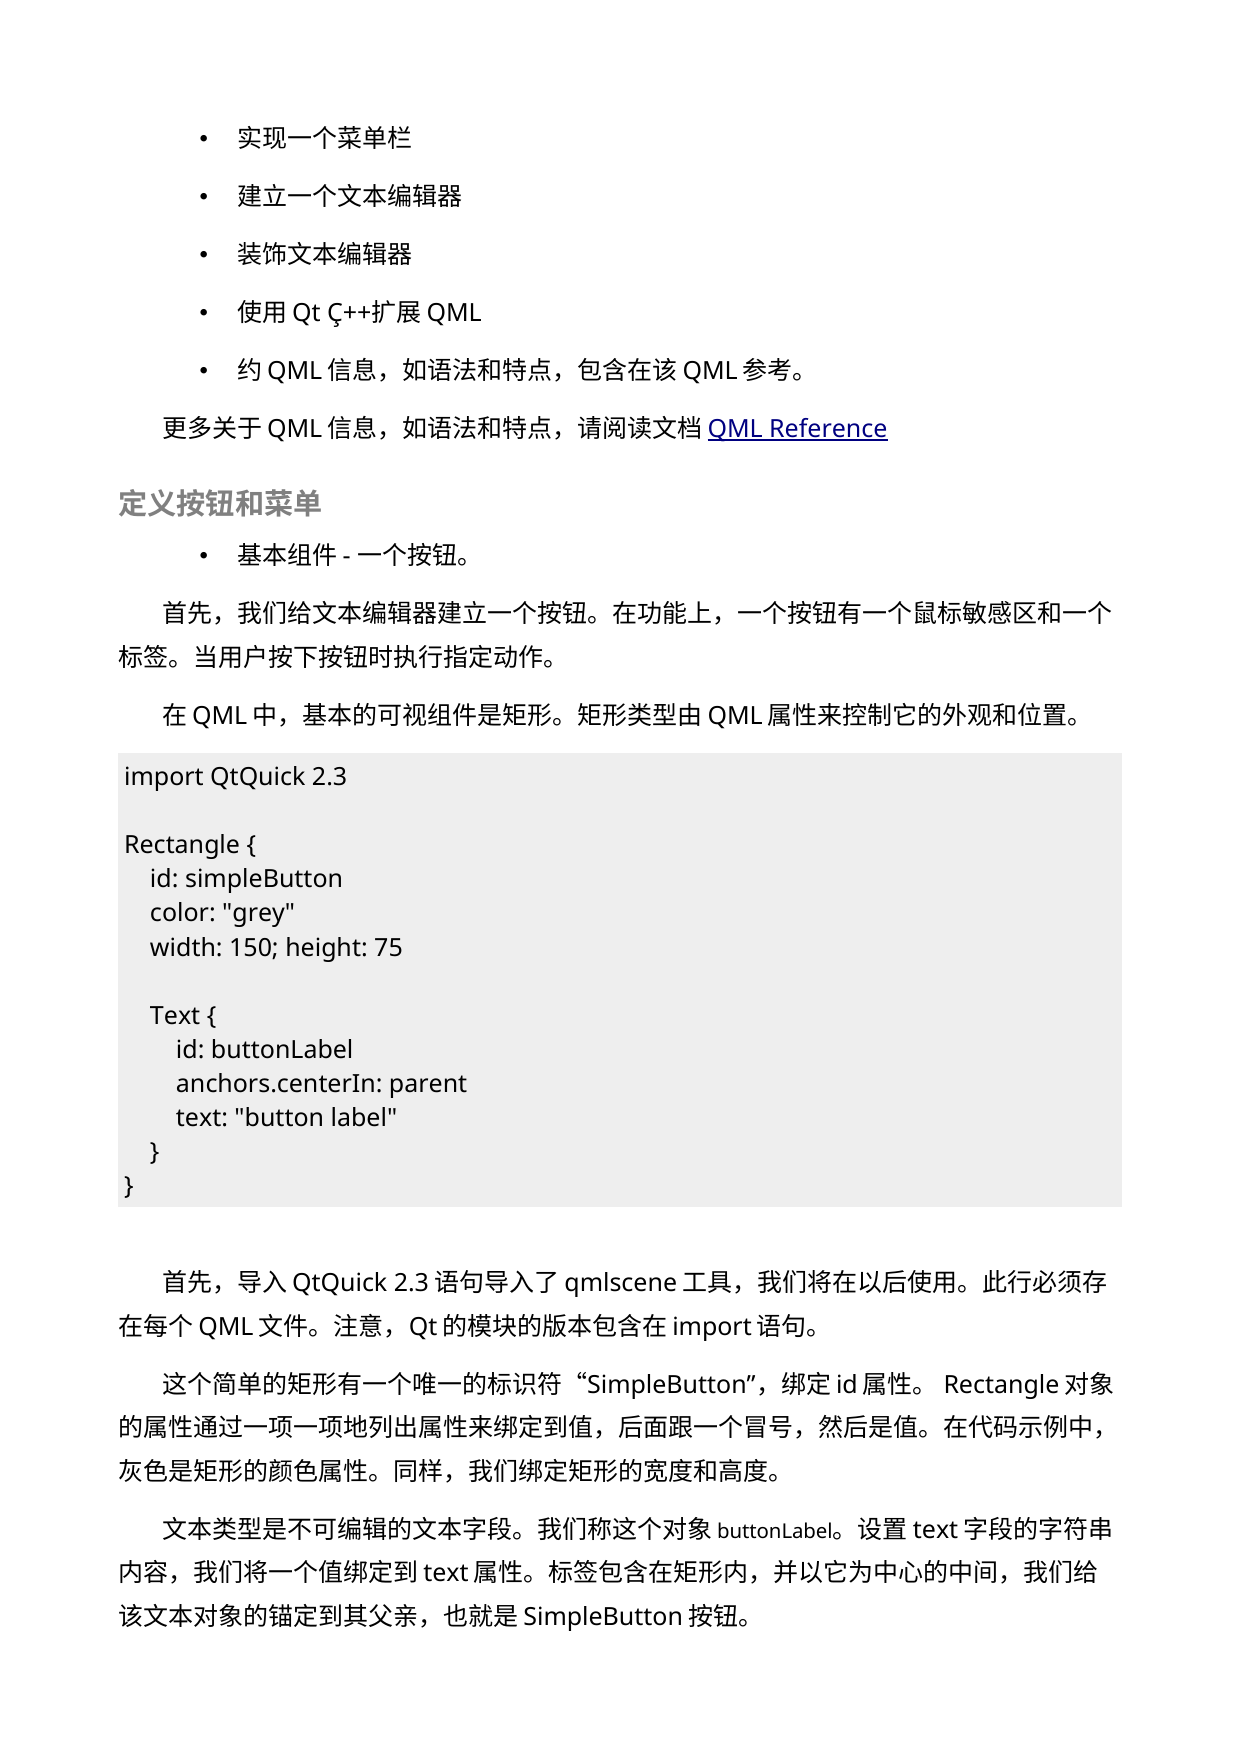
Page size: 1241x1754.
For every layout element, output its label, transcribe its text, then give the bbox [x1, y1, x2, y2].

text 这个简单的矩形有一个唯一的标识符“SimpleButton”，绑定id属性。 Rectangle对象的属性通过一项一项地列出属性来绑定到值，后面跟一个冒号，然后是值。在代码示例中，灰色是矩形的颜色属性。同样，我们绑定矩形的宽度和高度。 [118, 1364, 1122, 1487]
list 使用Qt Ç++扩展QML [199, 292, 1122, 328]
text 首先，我们给文本编辑器建立一个按钮。在功能上，一个按钮有一个鼠标敏感区和一个标签。当用户按下按钮时执行指定动作。 [118, 594, 1122, 673]
list 装饰文本编辑器 [199, 234, 1122, 270]
text 在QML中，基本的可视组件是矩形。矩形类型由QML属性来控制它的外观和位置。 [118, 695, 1122, 731]
text 首先，导入QtQuick 2.3语句导入了qmlscene工具，我们将在以后使用。此行必须存在每个QML文件。注意，Qt的模块的版本包含在import语句。 [118, 1263, 1122, 1342]
list 建立一个文本编辑器 [199, 176, 1122, 212]
table_header import QtQuick 2.3 Rectangle { id: simpleButton color: "grey" width: 150; height: 75 Text { id: buttonLabel anchors.centerIn: parent text: "button label" } } [118, 753, 1122, 1207]
list 约QML信息，如语法和特点，包含在该QML参考。 [199, 350, 1122, 386]
list 基本组件 - 一个按钮。 [199, 536, 1122, 572]
subtitle 定义按钮和菜单 [118, 481, 1122, 523]
text 更多关于QML信息，如语法和特点，请阅读文档QML Reference [118, 408, 1122, 444]
list 实现一个菜单栏 [199, 118, 1122, 154]
text 文本类型是不可编辑的文本字段。我们称这个对象buttonLabel。设置text字段的字符串内容，我们将一个值绑定到text属性。标签包含在矩形内，并以它为中心的中间，我们给该文本对象的锚定到其父亲，也就是SimpleButton按钮。 [118, 1509, 1122, 1632]
